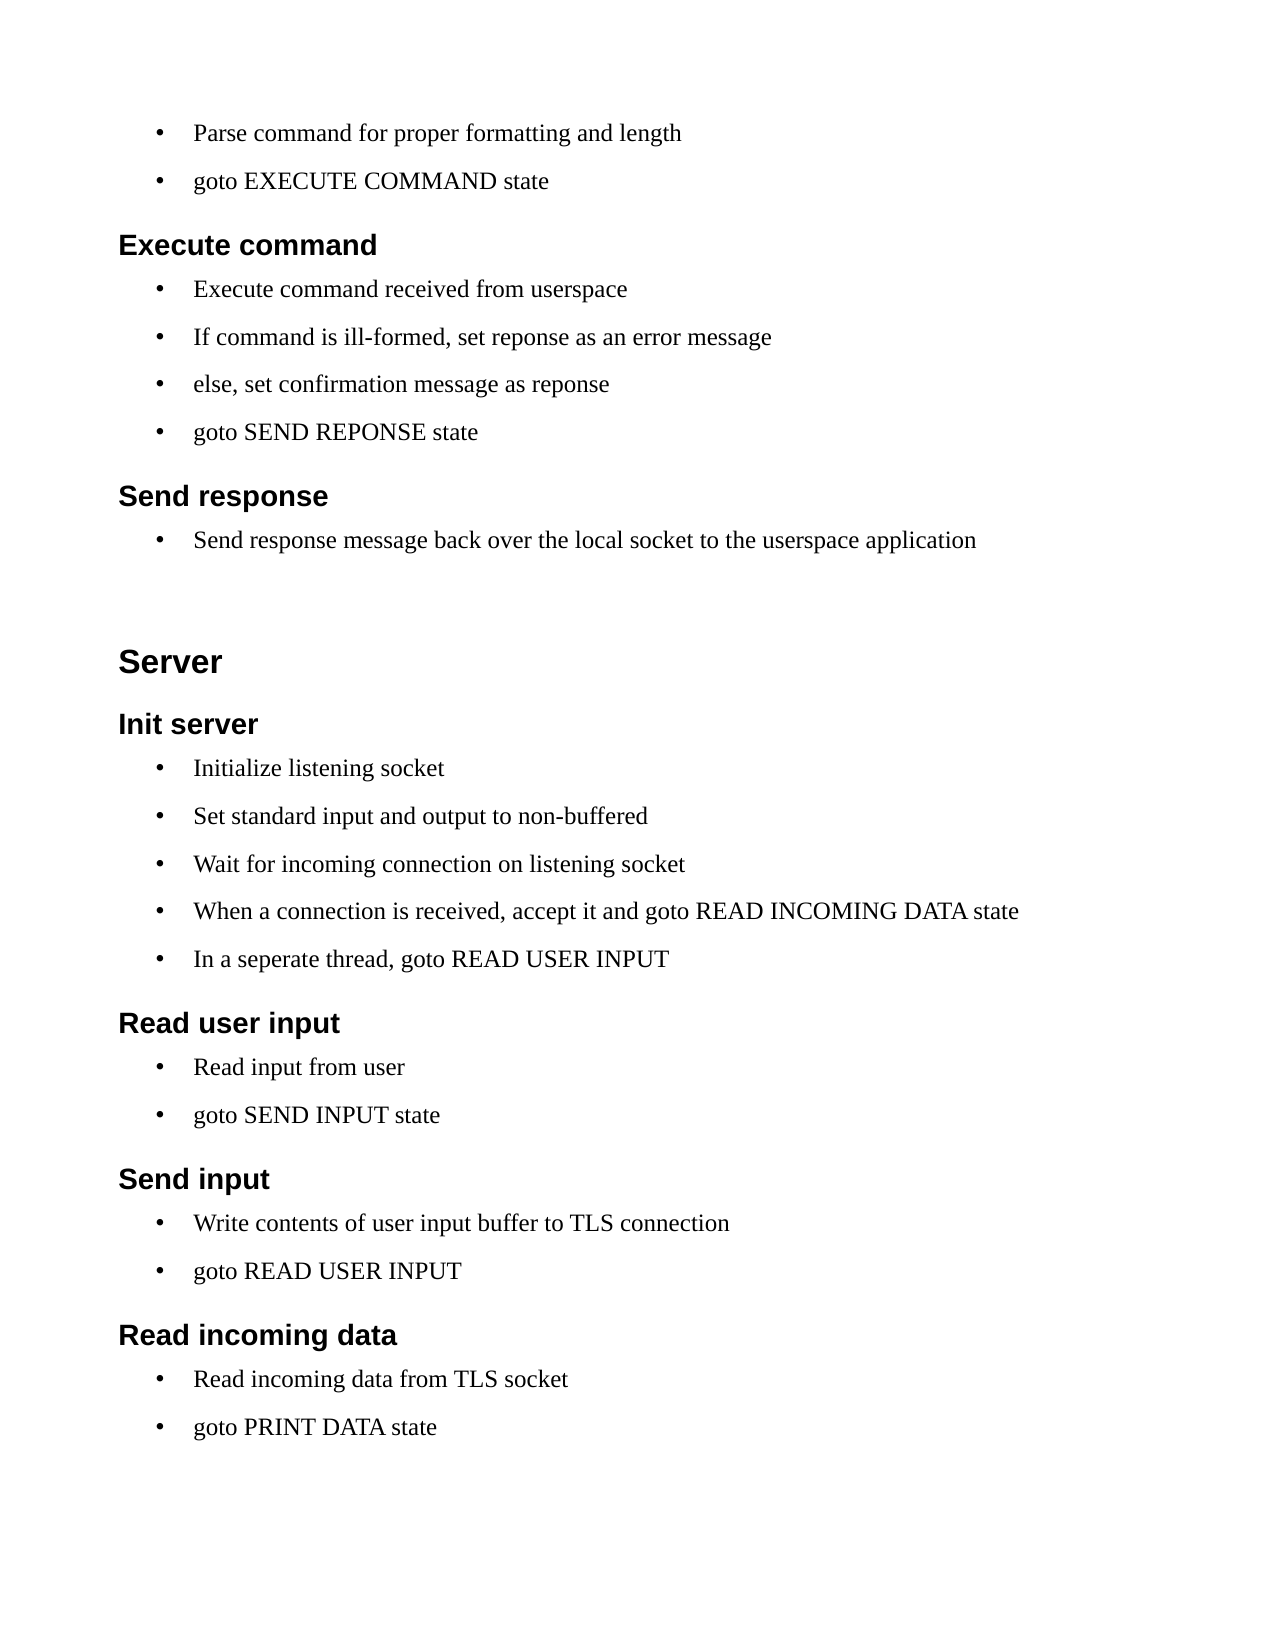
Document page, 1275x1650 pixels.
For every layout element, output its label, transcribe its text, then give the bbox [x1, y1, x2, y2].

subtitle Execute command [118, 228, 1157, 262]
subtitle Read incoming data [118, 1318, 1157, 1352]
subtitle Send input [118, 1162, 1157, 1196]
list goto SEND REPONSE state [156, 417, 1157, 446]
list goto EXECUTE COMMAND state [156, 166, 1157, 194]
subtitle Send response [118, 479, 1157, 513]
list goto SEND INPUT state [156, 1100, 1157, 1129]
list goto PRINT DATA state [156, 1412, 1157, 1441]
list Execute command received from userspace [156, 274, 1157, 303]
list Set standard input and output to non-buffered [156, 801, 1157, 830]
list Wait for incoming connection on listening socket [156, 849, 1157, 877]
list goto READ USER INPUT [156, 1256, 1157, 1285]
subtitle Server [118, 641, 1157, 680]
list Initialize listening socket [156, 753, 1157, 782]
subtitle Init server [118, 707, 1157, 741]
list Parse command for proper formatting and length [156, 118, 1157, 147]
list else, set confirmation message as reponse [156, 369, 1157, 398]
list Read input from user [156, 1052, 1157, 1081]
list If command is ill-formed, set reponse as an error message [156, 322, 1157, 351]
list In a seperate thread, goto READ USER INPUT [156, 944, 1157, 973]
list Send response message back over the local socket to the userspace application [156, 525, 1157, 554]
subtitle Read user input [118, 1006, 1157, 1040]
list Write contents of user input buffer to TLS connection [156, 1208, 1157, 1237]
list When a connection is received, accept it and goto READ INCOMING DATA state [156, 896, 1157, 925]
list Read incoming data from TLS socket [156, 1364, 1157, 1393]
